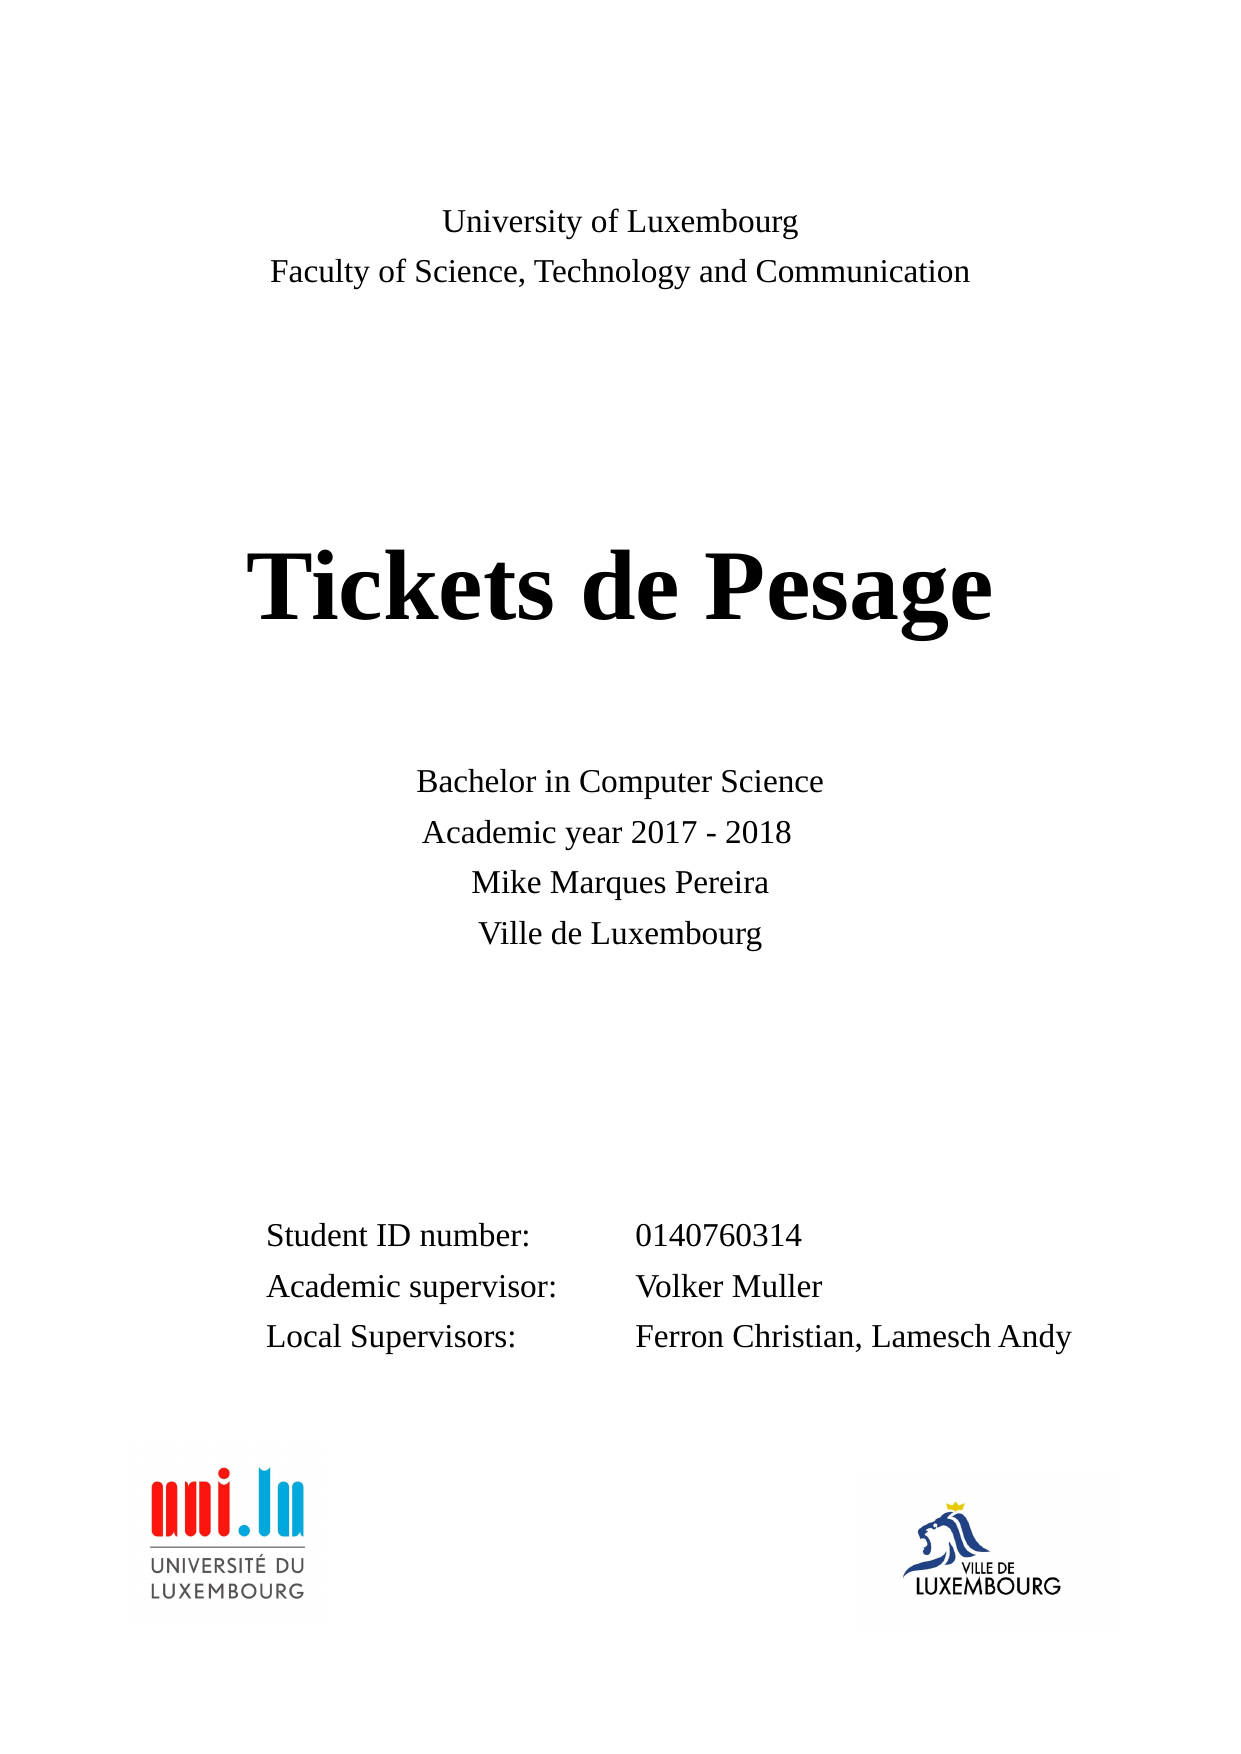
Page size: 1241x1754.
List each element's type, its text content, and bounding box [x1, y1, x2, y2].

text Bachelor in Computer Science [118, 762, 1122, 800]
text Ville de Luxembourg [118, 913, 1122, 951]
text Student ID number: 0140760314 [266, 1215, 1122, 1254]
text Faculty of Science, Technology and Communication [118, 251, 1122, 289]
text University of Luxembourg [118, 201, 1122, 239]
picture [859, 1471, 1118, 1632]
text Tickets de Pesage [44, 526, 1122, 641]
text Local Supervisors: Ferron Christian, Lamesch Andy [266, 1316, 1122, 1354]
text Academic year 2017 - 2018 [118, 812, 1122, 850]
text Academic supervisor: Volker Muller [118, 1266, 1122, 1304]
text Mike Marques Pereira [118, 862, 1122, 901]
picture [126, 1443, 329, 1624]
